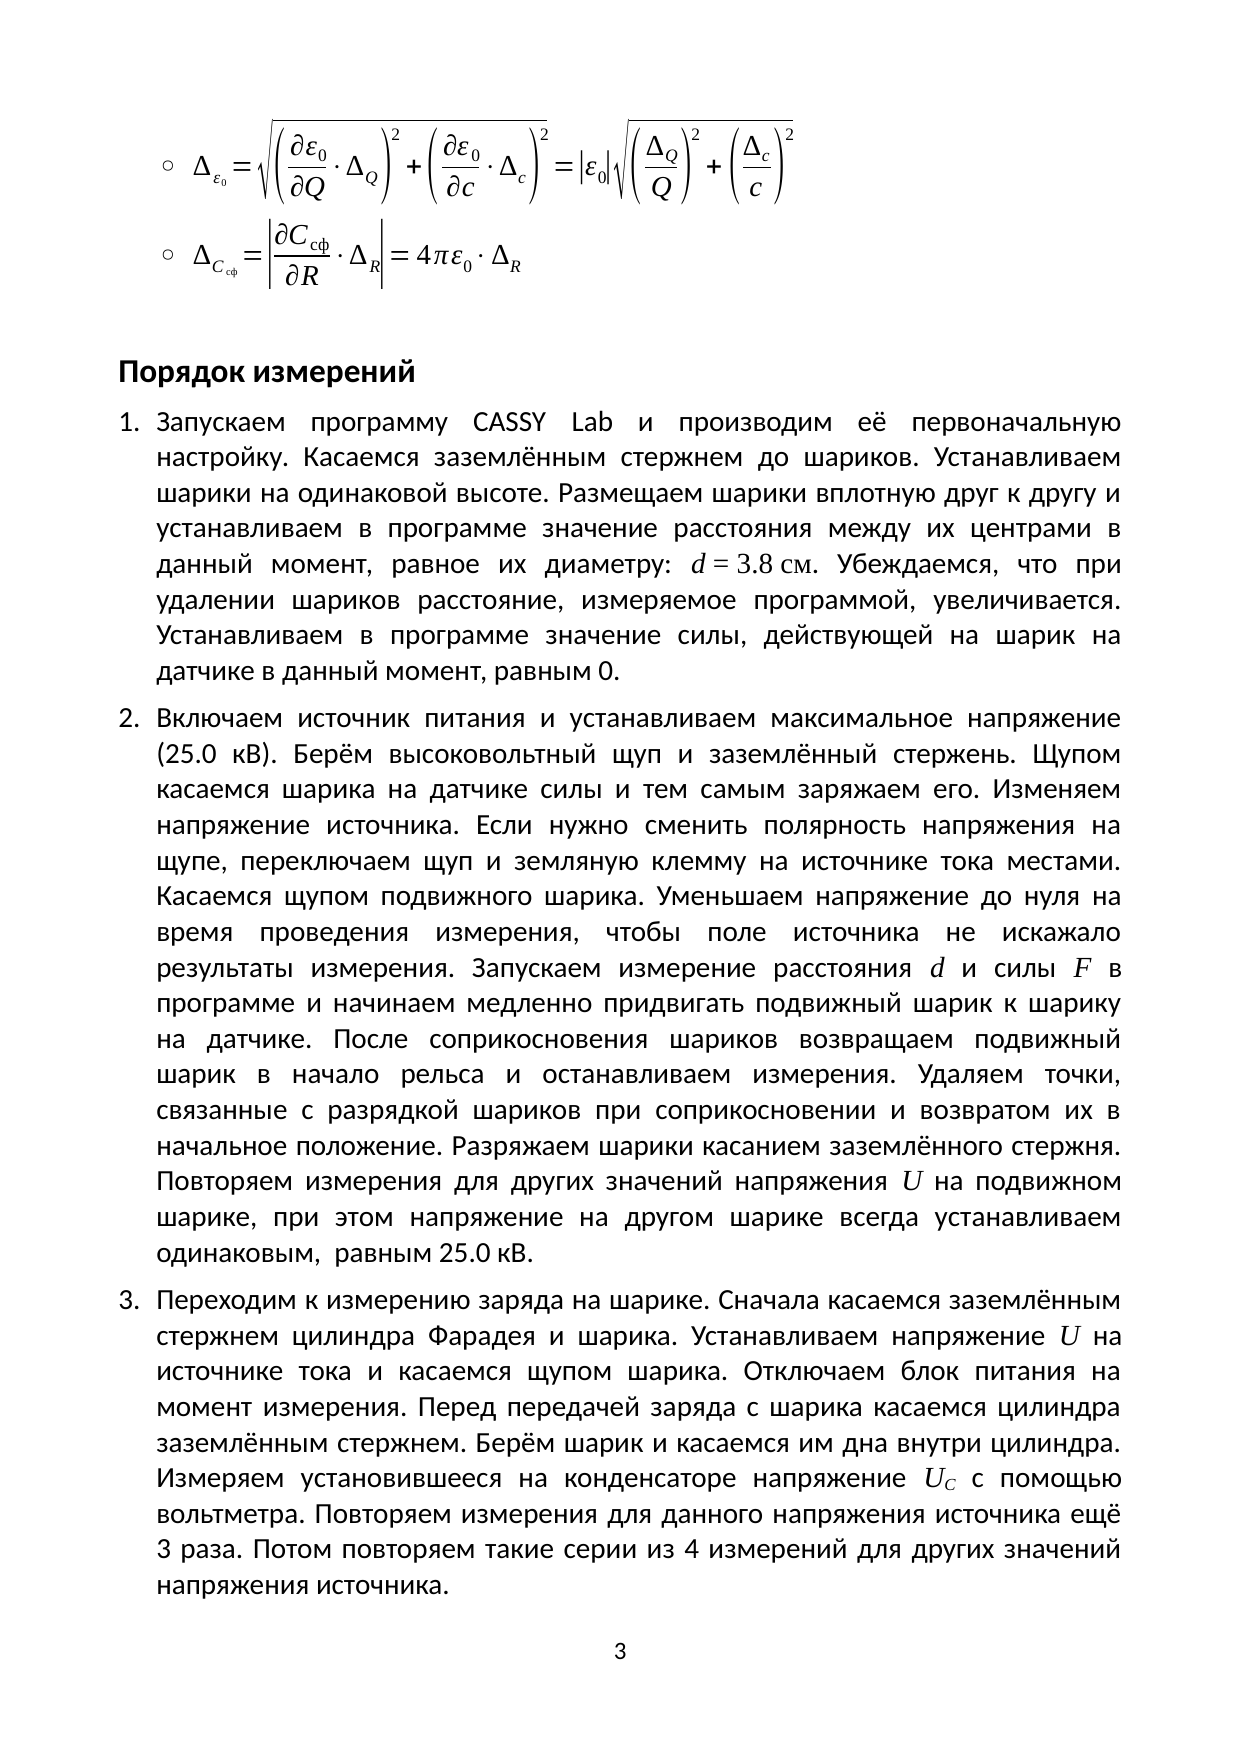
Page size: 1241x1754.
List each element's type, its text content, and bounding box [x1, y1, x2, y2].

subtitle Порядок измерений [118, 350, 1122, 391]
list Запускаем программу CASSY Lab и производим её первоначальную настройку. Касаемся заземлённым стержнем до шариков. Устанавливаем шарики на одинаковой высоте. Размещаем шарики вплотную друг к другу и устанавливаем в программе значение расстояния между их центрами в данный момент, равное их диаметру: d = 3.8 см. Убеждаемся, что при удалении шариков расстояние, измеряемое программой, увеличивается. Устанавливаем в программе значение силы, действующей на шарик на датчике в данный момент, равным 0. [118, 403, 1122, 688]
list Переходим к измерению заряда на шарике. Сначала касаемся заземлённым стержнем цилиндра Фарадея и шарика. Устанавливаем напряжение U на источнике тока и касаемся щупом шарика. Отключаем блок питания на момент измерения. Перед передачей заряда с шарика касаемся цилиндра заземлённым стержнем. Берём шарик и касаемся им дна внутри цилиндра. Измеряем установившееся на конденсаторе напряжение UC с помощью вольтметра. Повторяем измерения для данного напряжения источника ещё 3 раза. Потом повторяем такие серии из 4 измерений для других значений напряжения источника. [118, 1281, 1122, 1602]
list Включаем источник питания и устанавливаем максимальное напряжение (25.0 кВ). Берём высоковольтный щуп и заземлённый стержень. Щупом касаемся шарика на датчике силы и тем самым заряжаем его. Изменяем напряжение источника. Если нужно сменить полярность напряжения на щупе, переключаем щуп и земляную клемму на источнике тока местами. Касаемся щупом подвижного шарика. Уменьшаем напряжение до нуля на время проведения измерения, чтобы поле источника не искажало результаты измерения. Запускаем измерение расстояния d и силы F в программе и начинаем медленно придвигать подвижный шарик к шарику на датчике. После соприкосновения шариков возвращаем подвижный шарик в начало рельса и останавливаем измерения. Удаляем точки, связанные с разрядкой шариков при соприкосновении и возвратом их в начальное положение. Разряжаем шарики касанием заземлённого стержня. Повторяем измерения для других значений напряжения U на подвижном шарике, при этом напряжение на другом шарике всегда устанавливаем одинаковым, равным 25.0 кВ. [118, 699, 1122, 1269]
